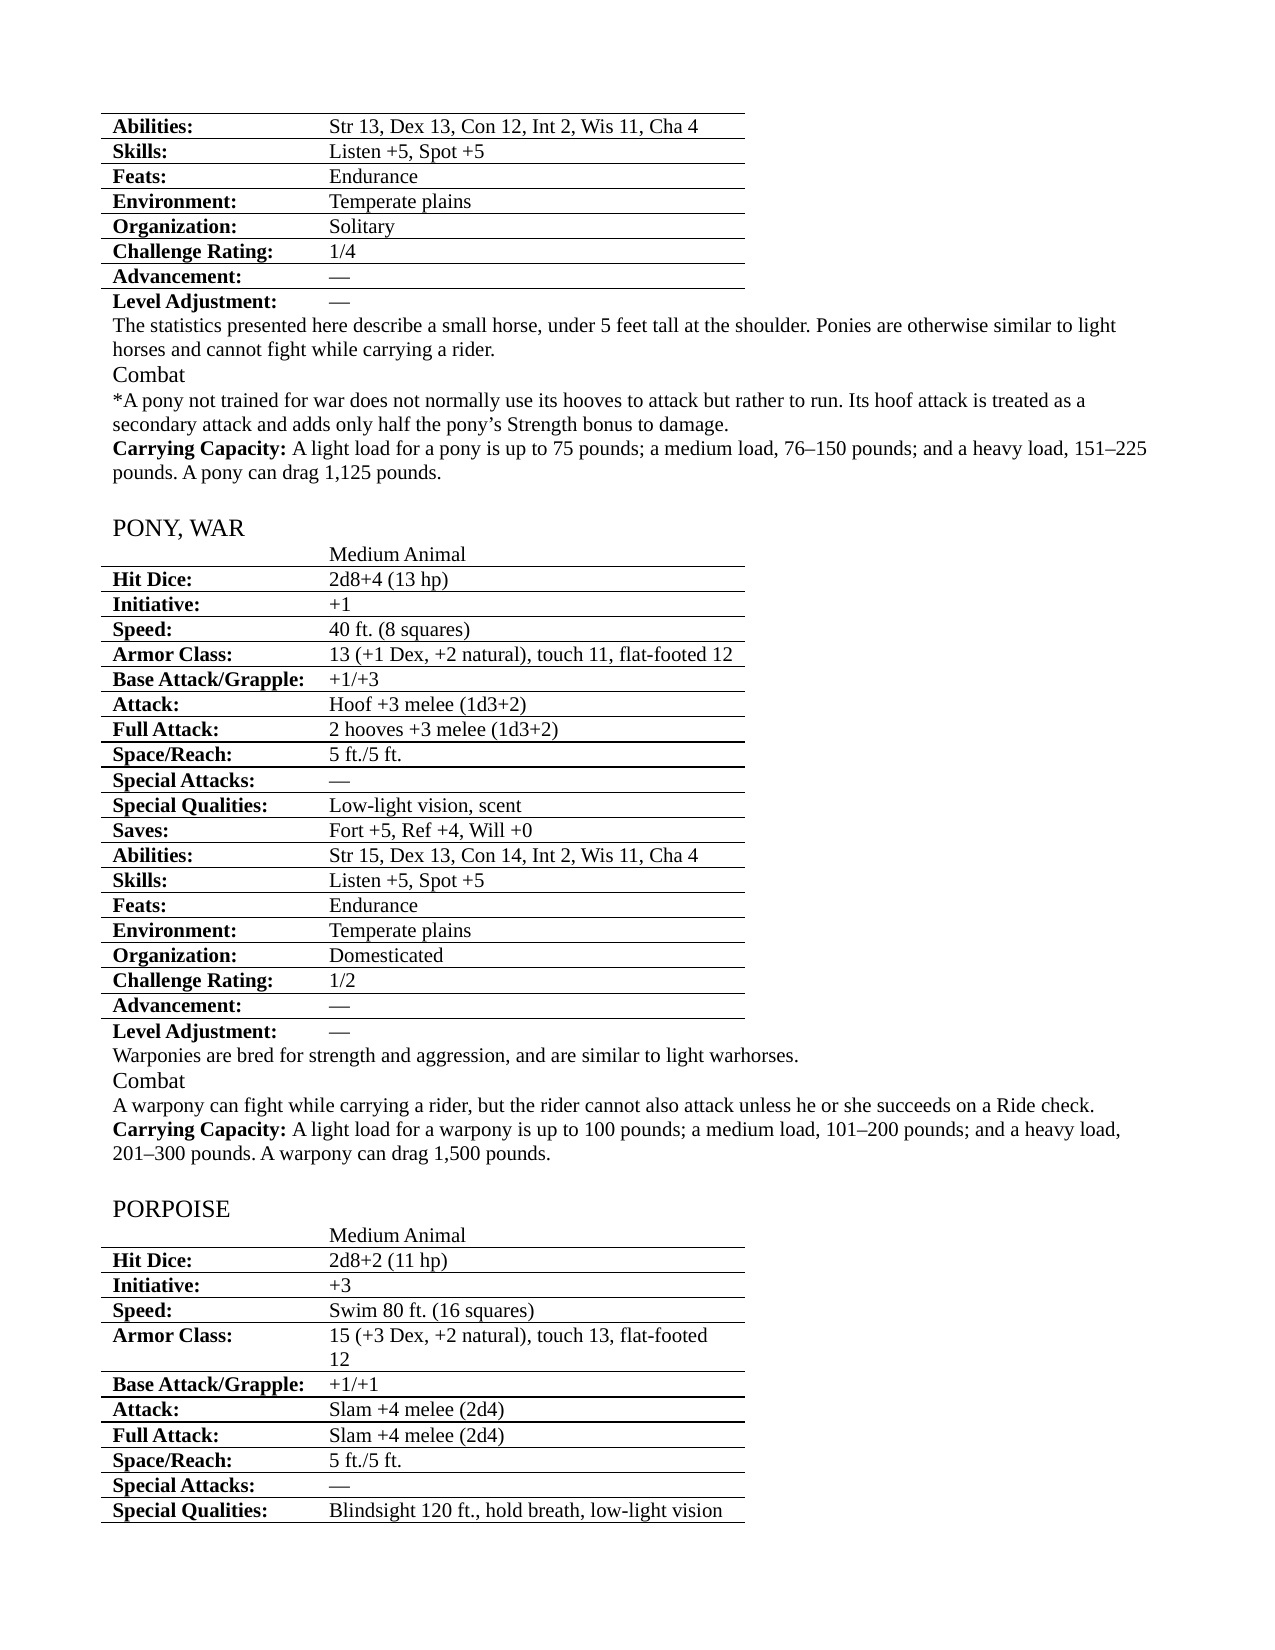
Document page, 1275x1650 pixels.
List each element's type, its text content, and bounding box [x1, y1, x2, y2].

table_cell Full Attack: [101, 717, 318, 741]
table_cell Fort +5, Ref +4, Will +0 [318, 818, 745, 842]
text Combat [112, 1067, 1162, 1093]
table_cell Listen +5, Spot +5 [318, 139, 745, 163]
text Carrying Capacity: A light load for a pony is up to 75 pounds; a medium load, 76–150 pounds; and a heavy load, 151–225 pounds. A pony can drag 1,125 pounds. [112, 436, 1162, 484]
table_cell 40 ft. (8 squares) [318, 617, 745, 641]
table_cell Advancement: [101, 994, 318, 1017]
table_cell 1/2 [318, 968, 745, 992]
table_cell 2d8+4 (13 hp) [318, 567, 745, 591]
table_cell Armor Class: [101, 1323, 318, 1371]
table_cell 2 hooves +3 melee (1d3+2) [318, 717, 745, 741]
text PORPOISE [112, 1194, 1162, 1223]
table_cell Environment: [101, 189, 318, 213]
table_cell 5 ft./5 ft. [318, 1448, 745, 1472]
table_cell — [318, 768, 745, 792]
table_cell Attack: [101, 692, 318, 716]
table_cell Initiative: [101, 592, 318, 616]
table_cell Slam +4 melee (2d4) [318, 1423, 745, 1447]
table_cell Swim 80 ft. (16 squares) [318, 1298, 745, 1322]
text A warpony can fight while carrying a rider, but the rider cannot also attack unless he or she succeeds on a Ride check. [112, 1093, 1162, 1117]
table_cell Base Attack/Grapple: [101, 667, 318, 691]
table_cell Special Attacks: [101, 1473, 318, 1497]
table_cell Hoof +3 melee (1d3+2) [318, 692, 745, 716]
table_cell +1 [318, 592, 745, 616]
table_cell Str 15, Dex 13, Con 14, Int 2, Wis 11, Cha 4 [318, 843, 745, 867]
table_cell Feats: [101, 164, 318, 188]
table_cell Base Attack/Grapple: [101, 1372, 318, 1396]
table_cell Feats: [101, 893, 318, 917]
text Carrying Capacity: A light load for a warpony is up to 100 pounds; a medium load, 101–200 pounds; and a heavy load, 201–300 pounds. A warpony can drag 1,500 pounds. [112, 1117, 1162, 1165]
table_header [101, 542, 318, 566]
table_cell Space/Reach: [101, 1448, 318, 1472]
table_cell — [318, 994, 745, 1017]
table_header Medium Animal [318, 542, 745, 566]
table_cell — [318, 289, 745, 313]
table_cell 5 ft./5 ft. [318, 743, 745, 766]
table_cell Armor Class: [101, 642, 318, 666]
table_cell Blindsight 120 ft., hold breath, low-light vision [318, 1498, 745, 1522]
table_cell Speed: [101, 617, 318, 641]
table_cell Challenge Rating: [101, 968, 318, 992]
table_cell Solitary [318, 214, 745, 238]
table_cell 1/4 [318, 239, 745, 263]
table_cell Special Qualities: [101, 1498, 318, 1522]
table_cell Skills: [101, 139, 318, 163]
text *A pony not trained for war does not normally use its hooves to attack but rather to run. Its hoof attack is treated as a secondary attack and adds only half the pony’s Strength bonus to damage. [112, 388, 1162, 436]
table_cell Organization: [101, 214, 318, 238]
table_cell 2d8+2 (11 hp) [318, 1248, 745, 1272]
table_cell Abilities: [101, 114, 318, 138]
table_cell Slam +4 melee (2d4) [318, 1398, 745, 1421]
table_cell Skills: [101, 868, 318, 892]
table_cell Speed: [101, 1298, 318, 1322]
table_cell Endurance [318, 164, 745, 188]
table_cell Organization: [101, 943, 318, 967]
table_header Medium Animal [318, 1223, 745, 1247]
table_cell — [318, 1019, 745, 1043]
table_cell Attack: [101, 1398, 318, 1421]
table_cell Low-light vision, scent [318, 793, 745, 817]
table_cell Advancement: [101, 264, 318, 288]
table_cell Hit Dice: [101, 567, 318, 591]
table_cell Special Attacks: [101, 768, 318, 792]
table_cell 13 (+1 Dex, +2 natural), touch 11, flat-footed 12 [318, 642, 745, 666]
text PONY, WAR [112, 513, 1162, 542]
table_cell Hit Dice: [101, 1248, 318, 1272]
table_cell Saves: [101, 818, 318, 842]
table_cell Challenge Rating: [101, 239, 318, 263]
table_cell Temperate plains [318, 918, 745, 942]
table_cell Str 13, Dex 13, Con 12, Int 2, Wis 11, Cha 4 [318, 114, 745, 138]
table_cell Level Adjustment: [101, 289, 318, 313]
table_cell +3 [318, 1273, 745, 1297]
table_cell — [318, 264, 745, 288]
text The statistics presented here describe a small horse, under 5 feet tall at the shoulder. Ponies are otherwise similar to light horses and cannot fight while carrying a rider. [112, 313, 1162, 361]
table_cell Initiative: [101, 1273, 318, 1297]
table_cell Temperate plains [318, 189, 745, 213]
table_cell Environment: [101, 918, 318, 942]
table_cell Endurance [318, 893, 745, 917]
table_cell +1/+3 [318, 667, 745, 691]
table_header [101, 1223, 318, 1247]
table_cell Domesticated [318, 943, 745, 967]
table_cell Abilities: [101, 843, 318, 867]
table_cell +1/+1 [318, 1372, 745, 1396]
table_cell 15 (+3 Dex, +2 natural), touch 13, flat-footed 12 [318, 1323, 745, 1371]
table_cell Level Adjustment: [101, 1019, 318, 1043]
text Warponies are bred for strength and aggression, and are similar to light warhorses. [112, 1043, 1162, 1067]
table_cell Listen +5, Spot +5 [318, 868, 745, 892]
table_cell — [318, 1473, 745, 1497]
table_cell Special Qualities: [101, 793, 318, 817]
text Combat [112, 361, 1162, 388]
table_cell Full Attack: [101, 1423, 318, 1447]
table_cell Space/Reach: [101, 743, 318, 766]
